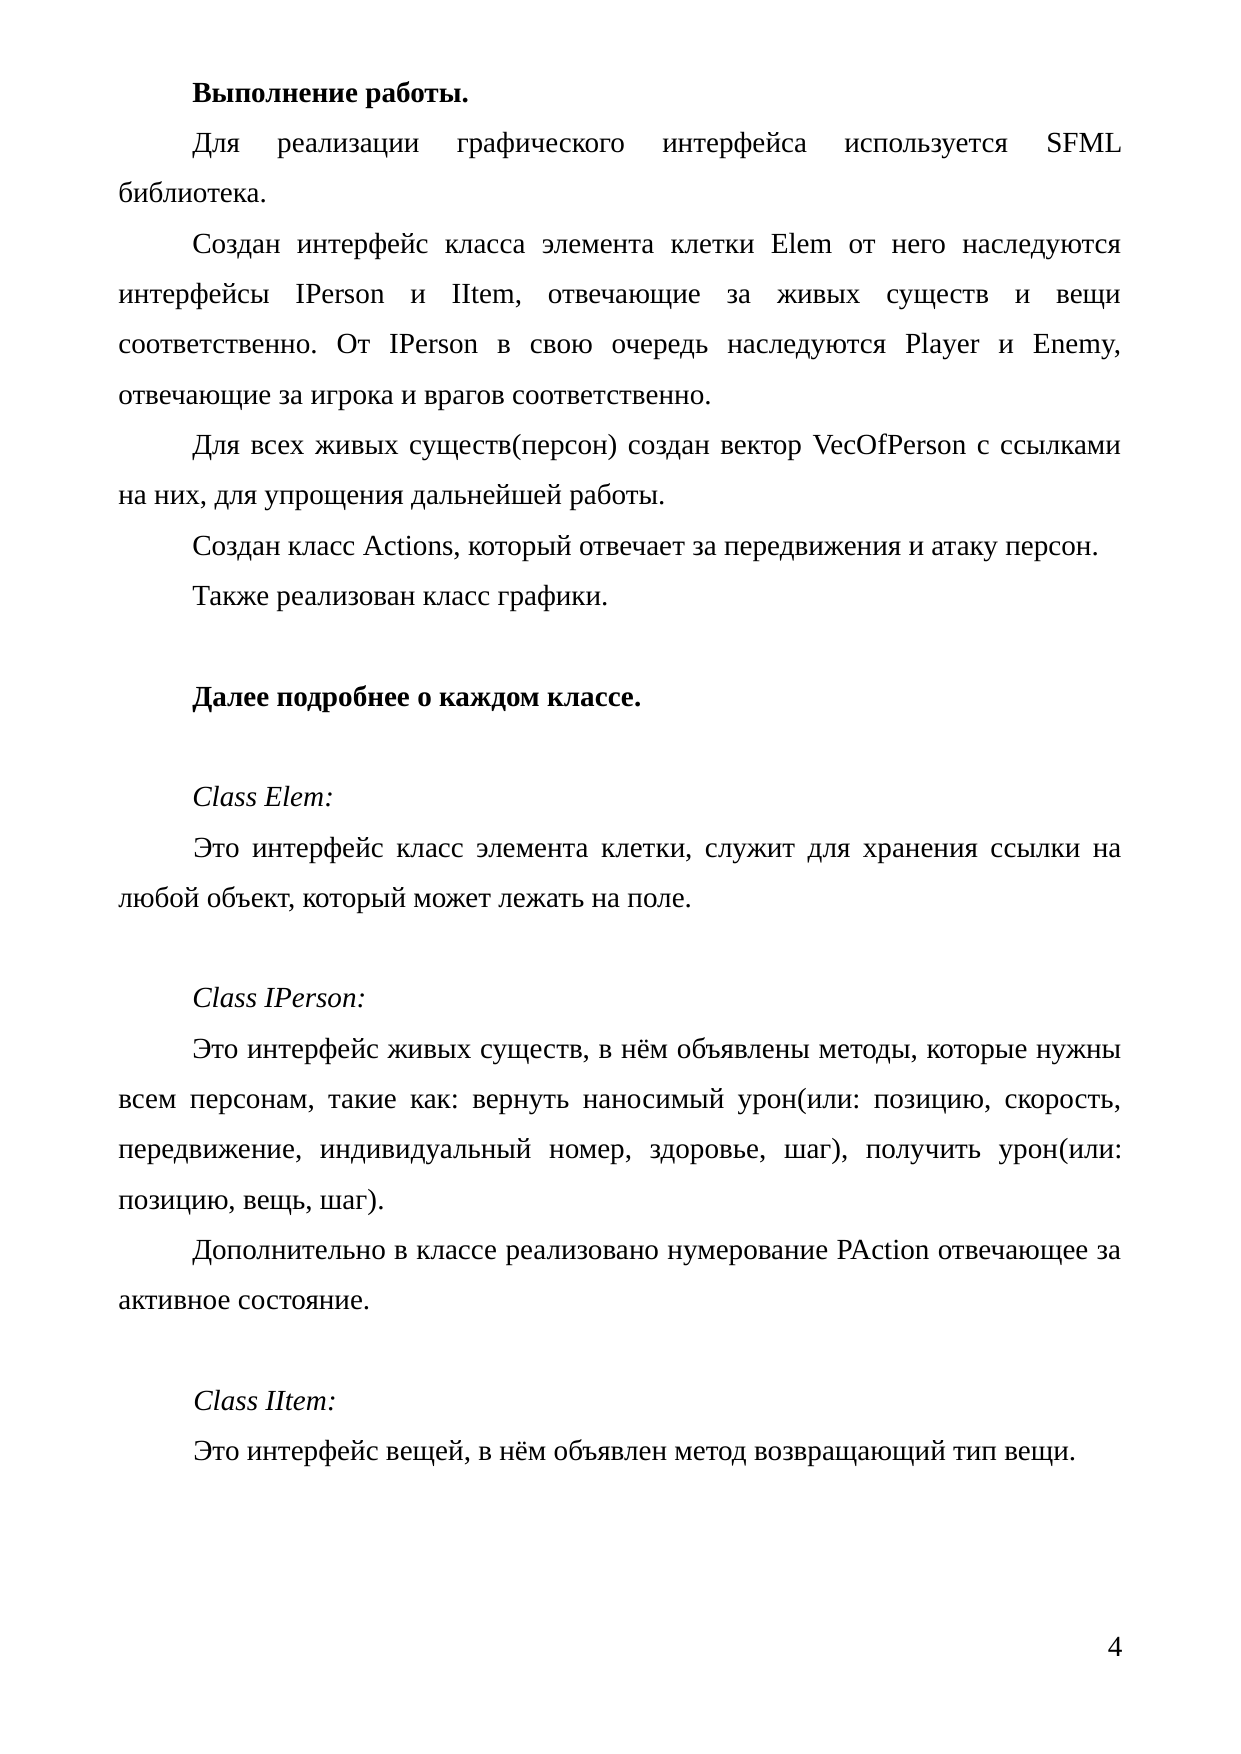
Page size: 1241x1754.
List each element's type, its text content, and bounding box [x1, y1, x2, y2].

text Также реализован класс графики. [118, 578, 1122, 612]
subtitle Выполнение работы. [118, 75, 1122, 108]
text Class IItem: [118, 1383, 1122, 1417]
text Создан класс Actions, который отвечает за передвижения и атаку персон. [118, 528, 1122, 561]
text Class Elem: [118, 779, 1122, 813]
text Дополнительно в классе реализовано нумерование PAction отвечающее за активное состояние. [118, 1232, 1122, 1316]
text Class IPerson: [118, 981, 1122, 1014]
text Создан интерфейс класса элемента клетки Elem от него наследуются интерфейсы IPerson и IItem, отвечающие за живых существ и вещи соответственно. От IPerson в свою очередь наследуются Player и Enemy, отвечающие за игрока и врагов соответственно. [118, 226, 1122, 410]
text Это интерфейс класс элемента клетки, служит для хранения ссылки на любой объект, который может лежать на поле. [118, 830, 1122, 913]
text Для реализации графического интерфейса используется SFML библиотека. [118, 125, 1122, 209]
text Это интерфейс живых существ, в нём объявлены методы, которые нужны всем персонам, такие как: вернуть наносимый урон(или: позицию, скорость, передвижение, индивидуальный номер, здоровье, шаг), получить урон(или: позицию, вещь, шаг). [118, 1031, 1122, 1215]
text Это интерфейс вещей, в нём объявлен метод возвращающий тип вещи. [118, 1433, 1122, 1467]
text Далее подробнее о каждом классе. [118, 679, 1122, 712]
text Для всех живых существ(персон) создан вектор VecOfPerson с ссылками на них, для упрощения дальнейшей работы. [118, 427, 1122, 511]
